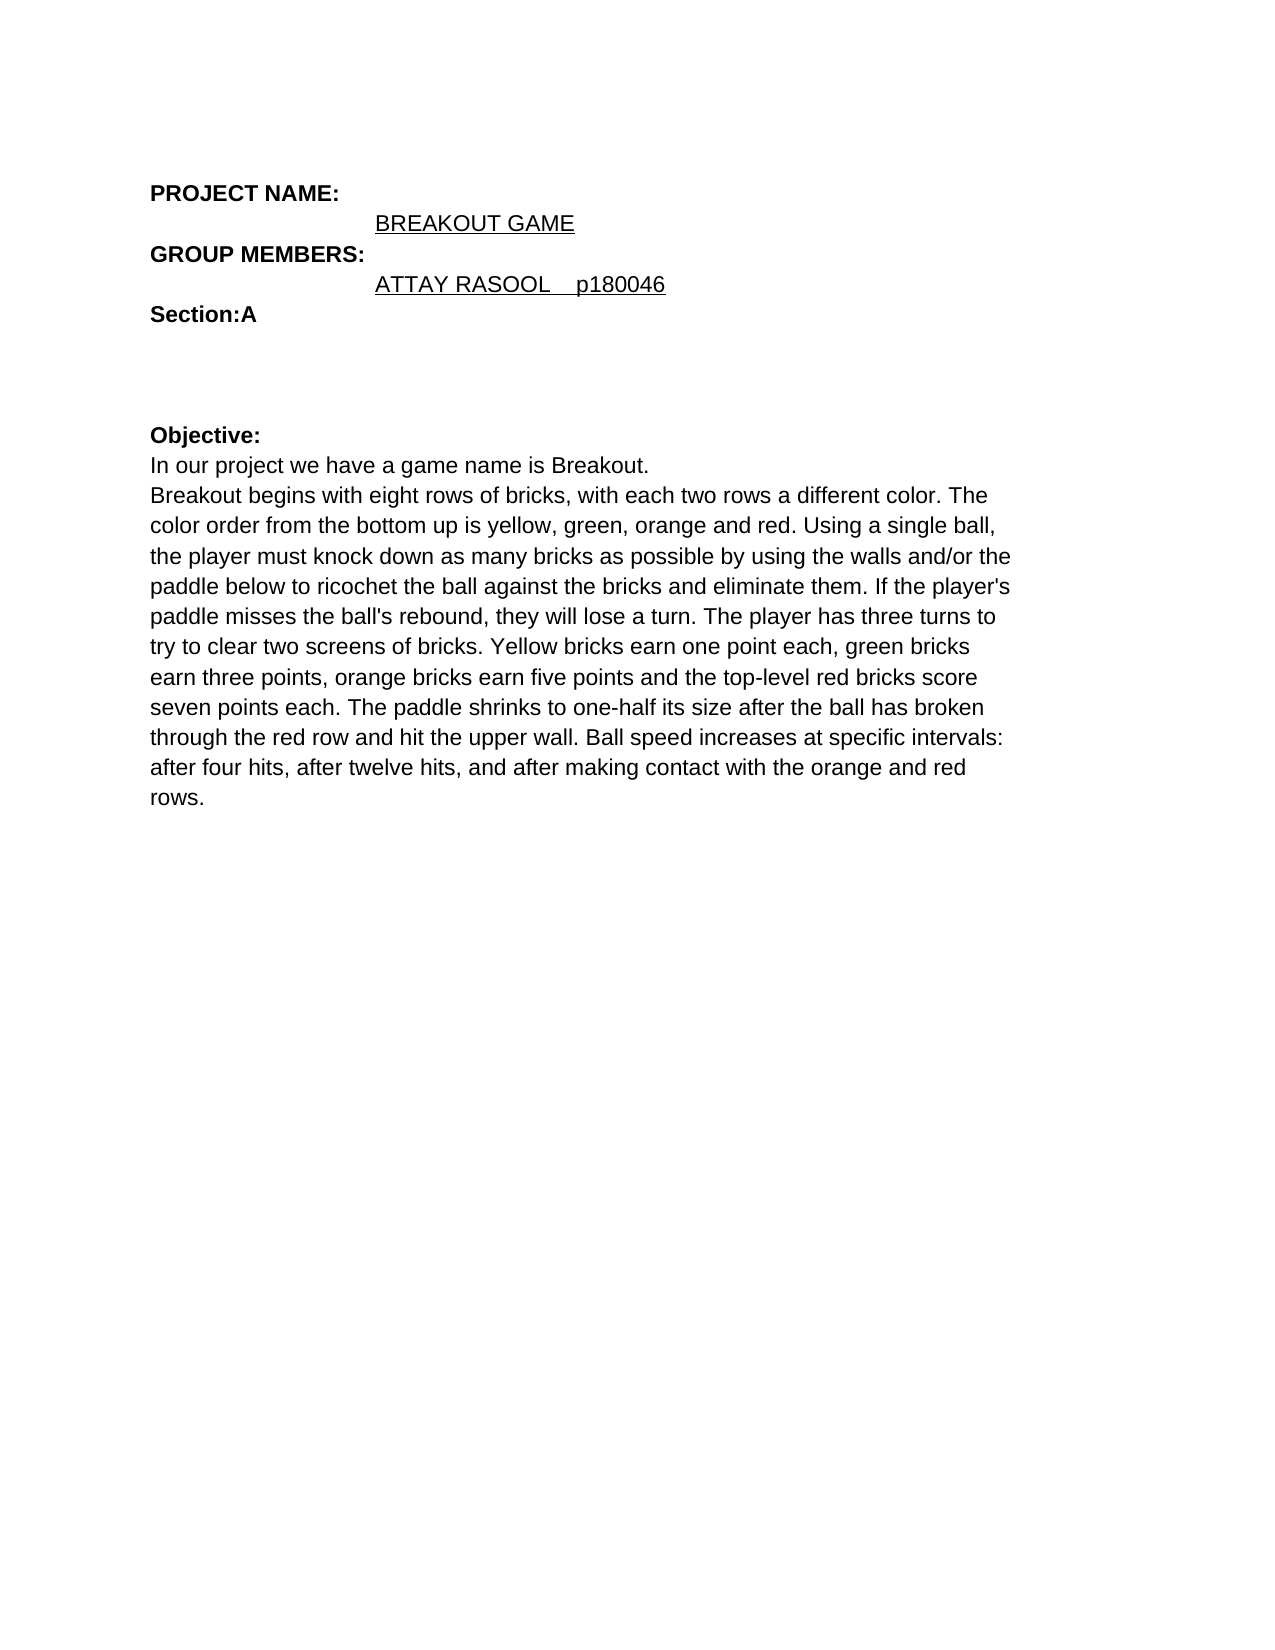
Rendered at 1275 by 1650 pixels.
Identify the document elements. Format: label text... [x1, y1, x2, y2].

text PROJECT NAME: [150, 180, 1125, 207]
text paddle misses the ball's rebound, they will lose a turn. The player has three turns to [150, 603, 1125, 629]
text Objective: [150, 422, 1125, 448]
text earn three points, orange bricks earn five points and the top-level red bricks score [150, 663, 1125, 690]
text paddle below to ricochet the ball against the bricks and eliminate them. If the player's [150, 573, 1125, 599]
text BREAKOUT GAME [300, 210, 1125, 237]
text ATTAY RASOOL p180046 [375, 271, 1125, 297]
text the player must knock down as many bricks as possible by using the walls and/or the [150, 543, 1125, 569]
text Breakout begins with eight rows of bricks, with each two rows a different color. The [150, 482, 1125, 509]
text after four hits, after twelve hits, and after making contact with the orange and red [150, 754, 1125, 781]
text In our project we have a game name is Breakout. [150, 452, 1125, 478]
text rows. [150, 784, 1125, 811]
text try to clear two screens of bricks. Yellow bricks earn one point each, green bricks [150, 633, 1125, 660]
text seven points each. The paddle shrinks to one-half its size after the ball has broken [150, 694, 1125, 720]
text Section:A [150, 301, 1125, 327]
text color order from the bottom up is yellow, green, orange and red. Using a single ball, [150, 512, 1125, 539]
text GROUP MEMBERS: [150, 241, 1125, 267]
text through the red row and hit the upper wall. Ball speed increases at specific intervals: [150, 724, 1125, 750]
